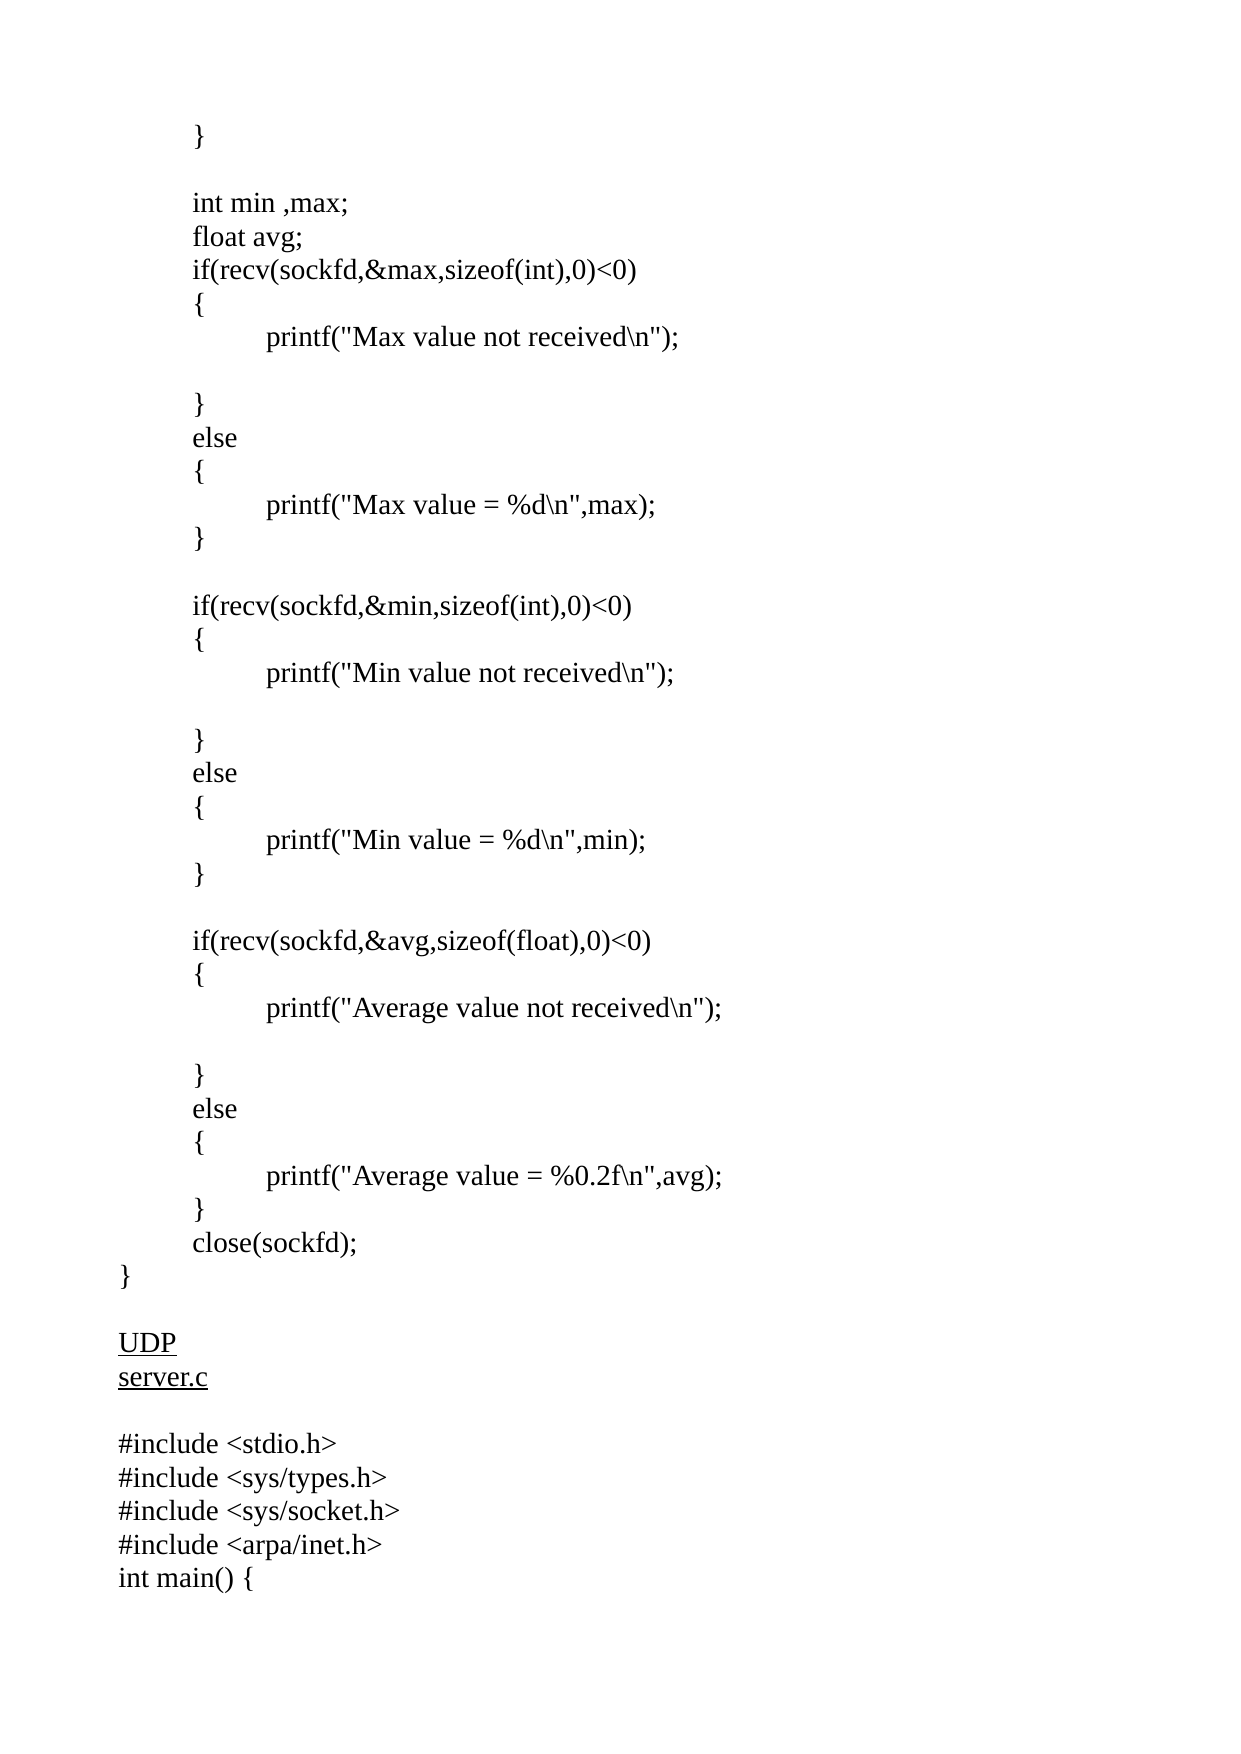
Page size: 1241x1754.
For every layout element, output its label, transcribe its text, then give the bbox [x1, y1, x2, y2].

text float avg; [118, 219, 1122, 252]
text } [118, 521, 1122, 554]
text } [118, 1258, 1122, 1292]
text #include <stdio.h> [118, 1426, 1122, 1460]
text } [118, 118, 1122, 152]
text UDP [118, 1326, 1122, 1359]
text { [118, 453, 1122, 487]
text } [118, 1191, 1122, 1225]
text printf("Max value = %d\n",max); [118, 487, 1122, 521]
text { [118, 957, 1122, 990]
text } [118, 386, 1122, 420]
text { [118, 621, 1122, 655]
text server.c [118, 1359, 1122, 1393]
text if(recv(sockfd,&avg,sizeof(float),0)<0) [118, 923, 1122, 957]
text if(recv(sockfd,&min,sizeof(int),0)<0) [118, 588, 1122, 621]
text int min ,max; [118, 185, 1122, 219]
text } [118, 856, 1122, 889]
text } [118, 722, 1122, 755]
text else [118, 1091, 1122, 1124]
text printf("Average value = %0.2f\n",avg); [118, 1158, 1122, 1191]
text printf("Min value not received\n"); [118, 655, 1122, 688]
text if(recv(sockfd,&max,sizeof(int),0)<0) [118, 252, 1122, 286]
text int main() { [118, 1560, 1122, 1594]
text #include <sys/socket.h> [118, 1493, 1122, 1527]
text printf("Max value not received\n"); [118, 319, 1122, 353]
text { [118, 286, 1122, 319]
text } [118, 1057, 1122, 1091]
text printf("Average value not received\n"); [118, 990, 1122, 1024]
text else [118, 420, 1122, 453]
text { [118, 1124, 1122, 1158]
text #include <arpa/inet.h> [118, 1527, 1122, 1560]
text { [118, 789, 1122, 822]
text else [118, 755, 1122, 789]
text #include <sys/types.h> [118, 1460, 1122, 1493]
text close(sockfd); [118, 1225, 1122, 1258]
text printf("Min value = %d\n",min); [118, 822, 1122, 856]
